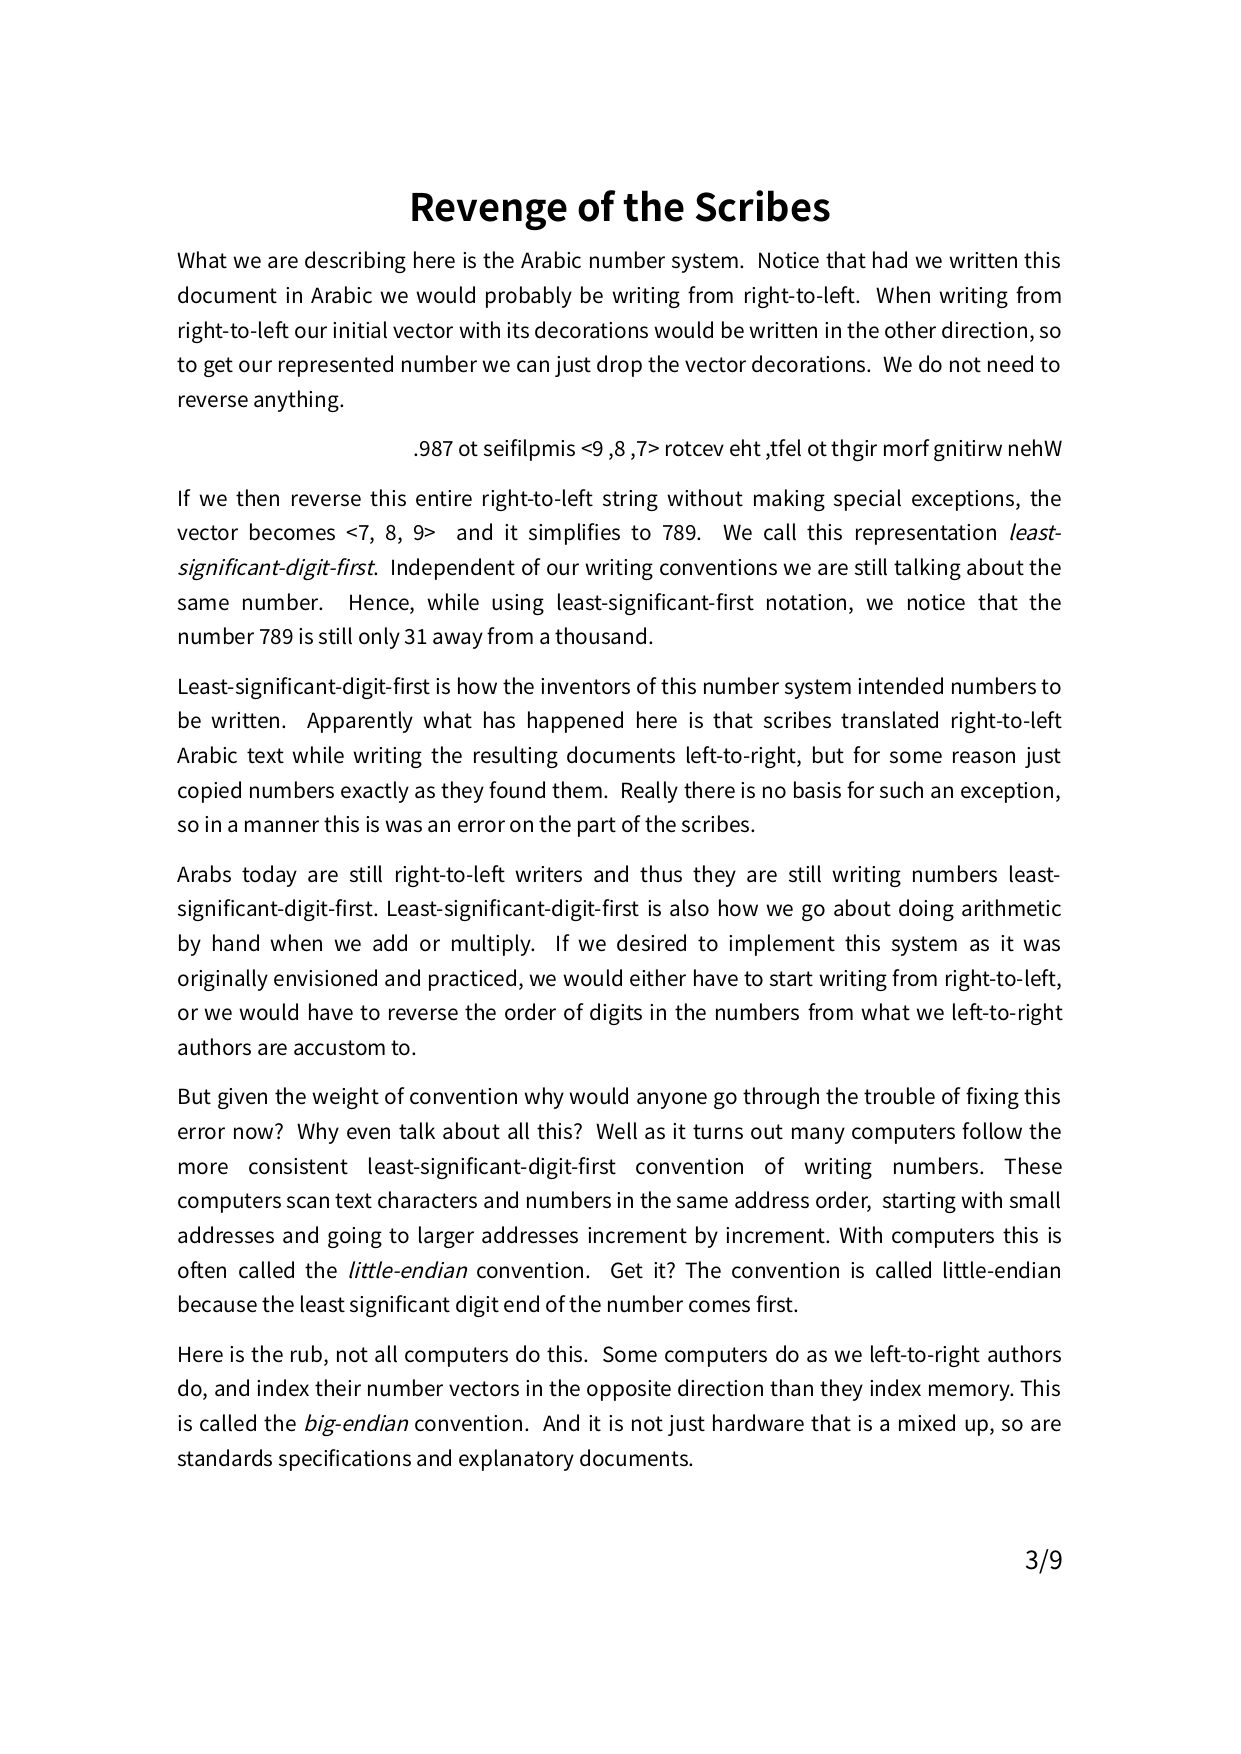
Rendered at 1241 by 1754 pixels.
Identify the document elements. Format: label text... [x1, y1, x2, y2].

subtitle Revenge of the Scribes [177, 177, 1063, 232]
text Here is the rub, not all computers do this. Some computers do as we left-to-right authors do, and index their number vectors in the opposite direction than they index memory. This is called the big-endian convention. And it is not just hardware that is a mixed up, so are standards specifications and explanatory documents. [177, 1338, 1063, 1472]
text Arabs today are still right-to-left writers and thus they are still writing numbers least-significant-digit-first. Least-significant-digit-first is also how we go about doing arithmetic by hand when we add or multiply. If we desired to implement this system as it was originally envisioned and practiced, we would either have to start writing from right-to-left, or we would have to reverse the order of digits in the numbers from what we left-to-right authors are accustom to. [177, 858, 1063, 1062]
text What we are describing here is the Arabic number system. Notice that had we written this document in Arabic we would probably be writing from right-to-left. When writing from right-to-left our initial vector with its decorations would be written in the other direction, so to get our represented number we can just drop the vector decorations. We do not need to reverse anything. [177, 244, 1063, 413]
text But given the weight of convention why would anyone go through the trouble of fixing this error now? Why even talk about all this? Well as it turns out many computers follow the more consistent least-significant-digit-first convention of writing numbers. These computers scan text characters and numbers in the same address order, starting with small addresses and going to larger addresses increment by increment. With computers this is often called the little-endian convention. Get it? The convention is called little-endian because the least significant digit end of the number comes first. [177, 1081, 1063, 1319]
text .987 ot seifilpmis <9 ,8 ,7> rotcev eht ,tfel ot thgir morf gnitirw nehW [177, 433, 1063, 463]
text If we then reverse this entire right-to-left string without making special exceptions, the vector becomes <7, 8, 9> and it simplifies to 789. We call this representation least-significant-digit-first. Independent of our writing conventions we are still talking about the same number. Hence, while using least-significant-first notation, we notice that the number 789 is still only 31 away from a thousand. [177, 482, 1063, 651]
text Least-significant-digit-first is how the inventors of this number system intended numbers to be written. Apparently what has happened here is that scribes translated right-to-left Arabic text while writing the resulting documents left-to-right, but for some reason just copied numbers exactly as they found them. Really there is no basis for such an exception, so in a manner this is was an error on the part of the scribes. [177, 670, 1063, 839]
